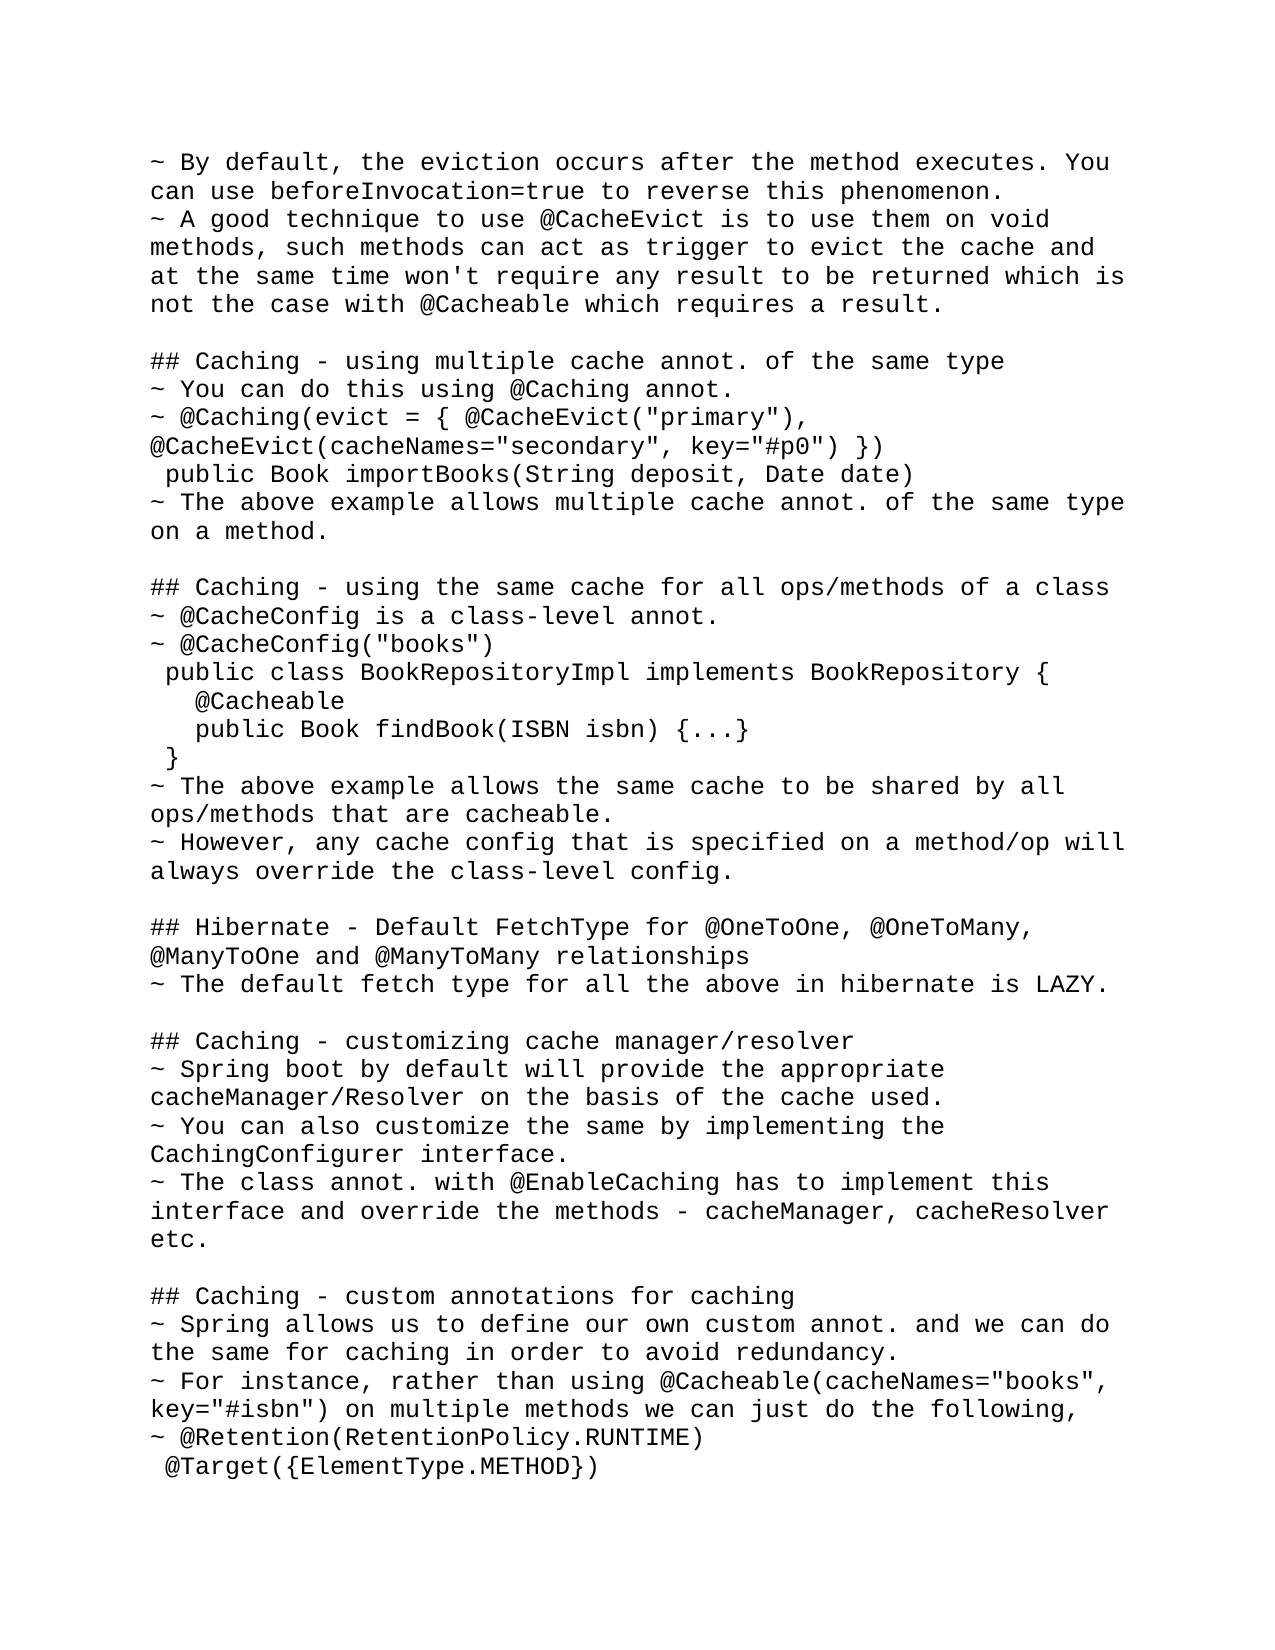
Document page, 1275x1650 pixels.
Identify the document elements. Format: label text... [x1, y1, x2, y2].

text ~ @CacheConfig("books") [150, 632, 1125, 660]
text ~ @Caching(evict = { @CacheEvict("primary"), @CacheEvict(cacheNames="secondary", key="#p0") }) [150, 405, 1125, 462]
text } [150, 745, 1125, 773]
text ## Caching - using multiple cache annot. of the same type [150, 348, 1125, 377]
text ~ The above example allows multiple cache annot. of the same type on a method. [150, 490, 1125, 547]
text ## Caching - using the same cache for all ops/methods of a class [150, 575, 1125, 603]
text @Cacheable [150, 688, 1125, 717]
text ~ For instance, rather than using @Cacheable(cacheNames="books", key="#isbn") on multiple methods we can just do the following, [150, 1368, 1125, 1425]
text ~ @Retention(RetentionPolicy.RUNTIME) [150, 1425, 1125, 1453]
text ~ However, any cache config that is specified on a method/op will always override the class-level config. [150, 830, 1125, 887]
text ~ A good technique to use @CacheEvict is to use them on void methods, such methods can act as trigger to evict the cache and at the same time won't require any result to be returned which is not the case with @Cacheable which requires a result. [150, 207, 1125, 320]
text public Book importBooks(String deposit, Date date) [150, 462, 1125, 490]
text ~ Spring allows us to define our own custom annot. and we can do the same for caching in order to avoid redundancy. [150, 1312, 1125, 1368]
text ## Hibernate - Default FetchType for @OneToOne, @OneToMany, @ManyToOne and @ManyToMany relationships [150, 915, 1125, 972]
text ~ You can also customize the same by implementing the CachingConfigurer interface. [150, 1113, 1125, 1170]
text ## Caching - custom annotations for caching [150, 1283, 1125, 1312]
text ~ You can do this using @Caching annot. [150, 377, 1125, 405]
text ~ Spring boot by default will provide the appropriate cacheManager/Resolver on the basis of the cache used. [150, 1057, 1125, 1113]
text ~ By default, the eviction occurs after the method executes. You can use beforeInvocation=true to reverse this phenomenon. [150, 150, 1125, 207]
text ~ The above example allows the same cache to be shared by all ops/methods that are cacheable. [150, 773, 1125, 830]
text ~ The default fetch type for all the above in hibernate is LAZY. [150, 972, 1125, 1000]
text public class BookRepositoryImpl implements BookRepository { [150, 660, 1125, 688]
text ## Caching - customizing cache manager/resolver [150, 1028, 1125, 1057]
text ~ @CacheConfig is a class-level annot. [150, 603, 1125, 632]
text ~ The class annot. with @EnableCaching has to implement this interface and override the methods - cacheManager, cacheResolver etc. [150, 1170, 1125, 1255]
text @Target({ElementType.METHOD}) [150, 1453, 1125, 1482]
text public Book findBook(ISBN isbn) {...} [150, 717, 1125, 745]
